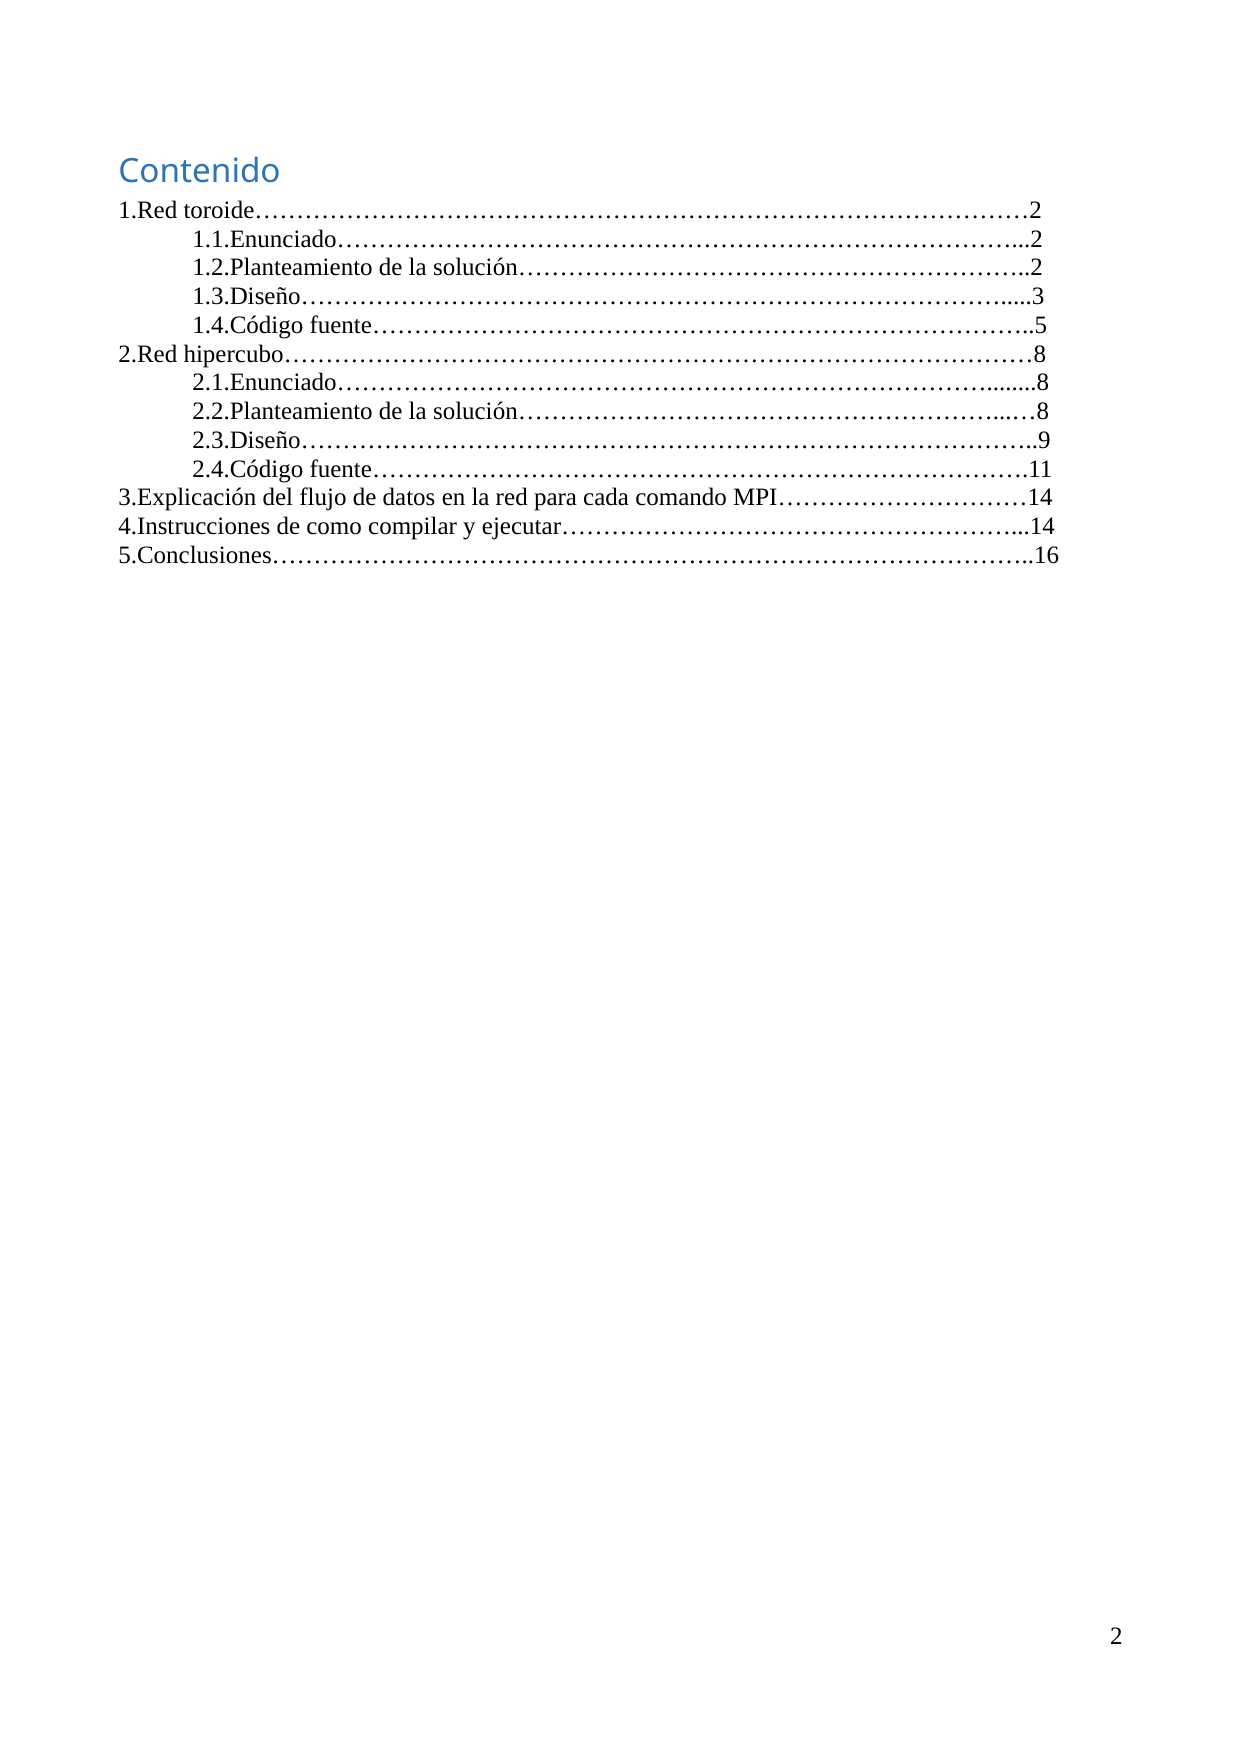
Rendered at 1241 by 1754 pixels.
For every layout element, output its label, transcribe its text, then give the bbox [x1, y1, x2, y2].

text 1.1.Enunciado………………………………………………………………………...2 1.2.Planteamiento de la solución……………………………………………………..2 [118, 224, 1122, 281]
text 2.3.Diseño……………………………………………………………………………..9 [118, 425, 1122, 454]
text 2.1.Enunciado……………………………………………………………………........8 [118, 367, 1122, 396]
text 2.4.Código fuente…………………………………………………………………….11 [118, 454, 1122, 482]
text 5.Conclusiones………………………………………………………………………………..16 [118, 540, 1122, 569]
text 1.4.Código fuente……………………………………………………………………..5 [118, 310, 1122, 339]
text 2.Red hipercubo………………………………………………………………………………8 [118, 339, 1122, 367]
text 1.Red toroide…………………………………………………………………………………2 [118, 195, 1122, 224]
text 2.2.Planteamiento de la solución…………………………………………………...…8 [118, 396, 1122, 425]
text Contenido [118, 147, 1122, 192]
text 3.Explicación del flujo de datos en la red para cada comando MPI…………………………14 [118, 482, 1122, 511]
text 4.Instrucciones de como compilar y ejecutar………………………………………………...14 [118, 511, 1122, 540]
text 1.3.Diseño………………………………………………………………………….....3 [118, 281, 1122, 310]
